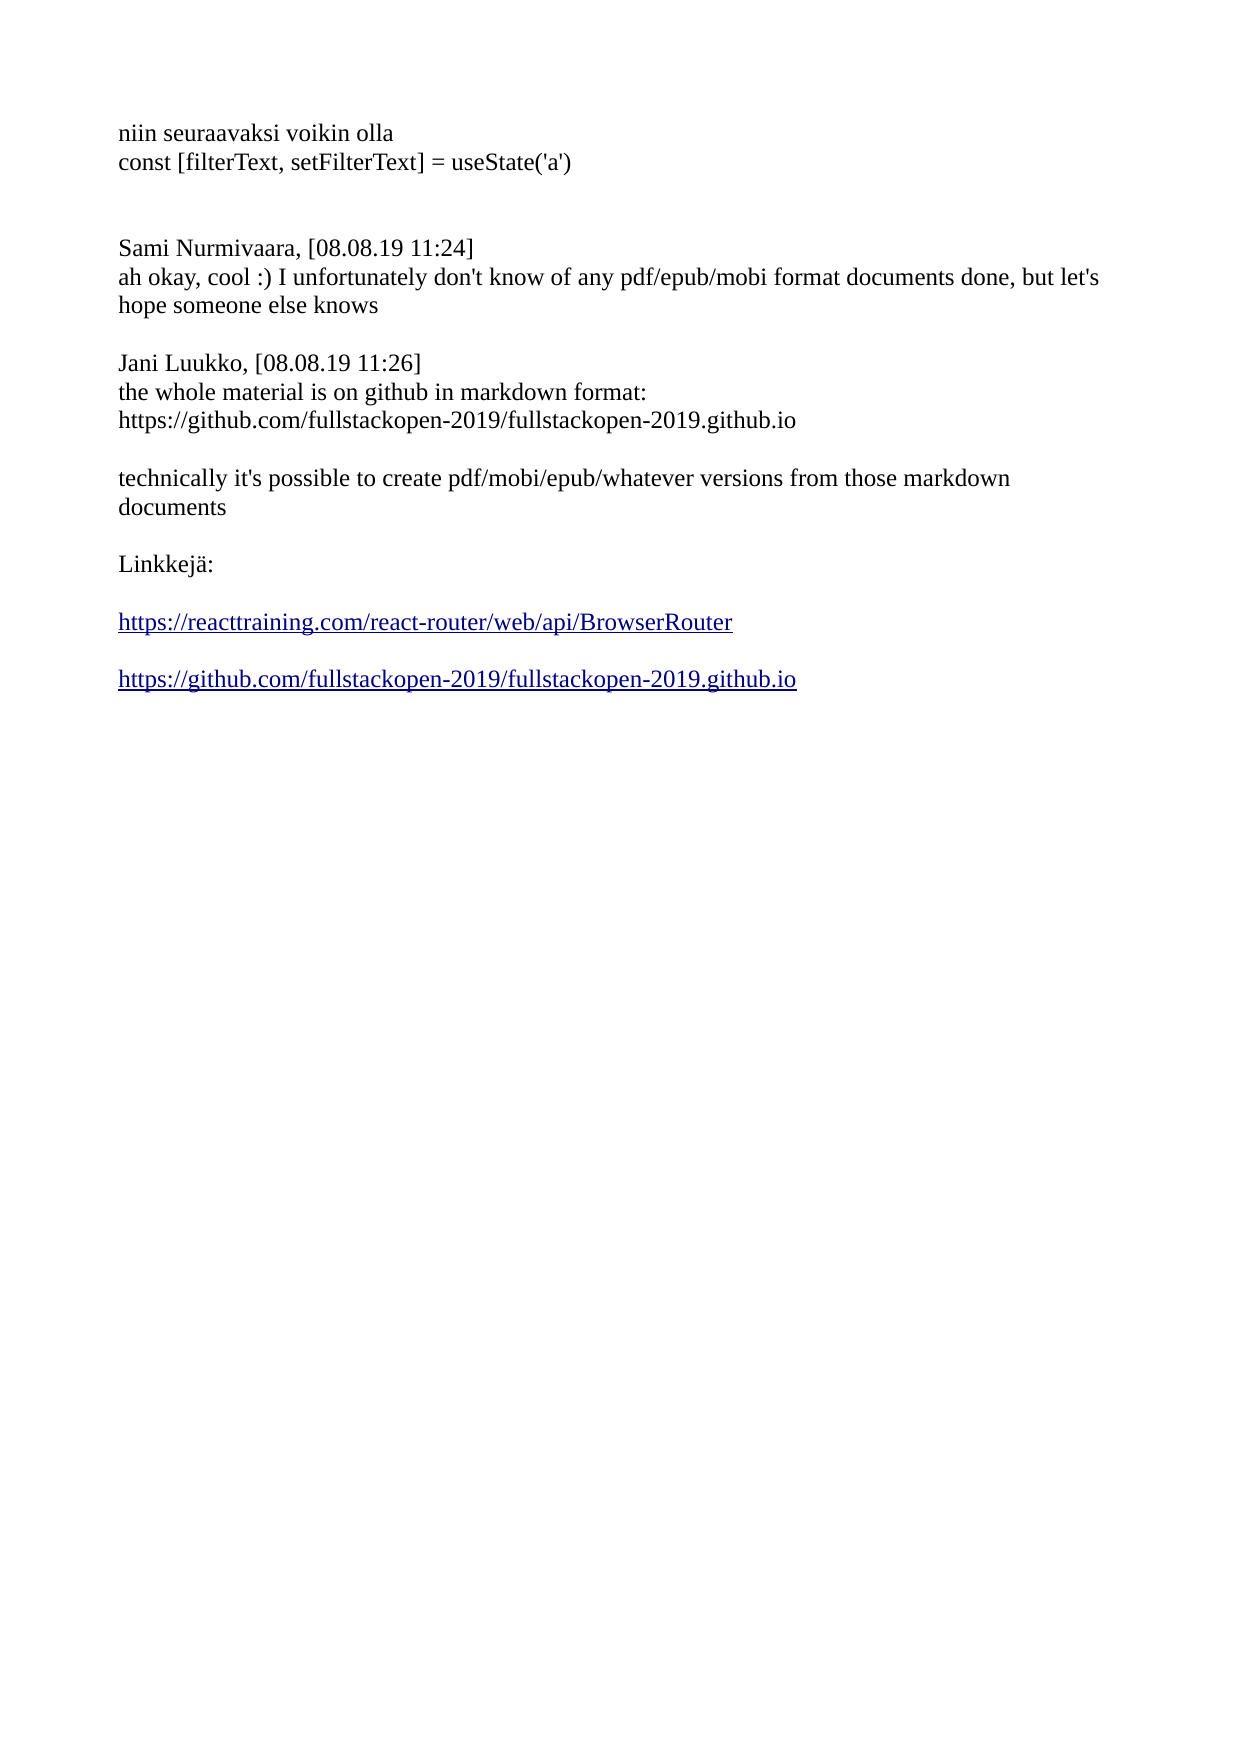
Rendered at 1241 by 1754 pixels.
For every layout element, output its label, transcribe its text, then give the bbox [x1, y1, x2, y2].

text ah okay, cool :) I unfortunately don't know of any pdf/epub/mobi format documents done, but let's hope someone else knows [118, 262, 1122, 319]
text https://reacttraining.com/react-router/web/api/BrowserRouter [118, 607, 1122, 636]
text technically it's possible to create pdf/mobi/epub/whatever versions from those markdown documents [118, 463, 1122, 521]
text https://github.com/fullstackopen-2019/fullstackopen-2019.github.io [118, 664, 1122, 693]
text Linkkejä: [118, 549, 1122, 578]
text niin seuraavaksi voikin olla [118, 118, 1122, 147]
text const [filterText, setFilterText] = useState('a') [118, 147, 1122, 176]
text Sami Nurmivaara, [08.08.19 11:24] [118, 233, 1122, 262]
text the whole material is on github in markdown format: [118, 377, 1122, 406]
text https://github.com/fullstackopen-2019/fullstackopen-2019.github.io [118, 406, 1122, 434]
text Jani Luukko, [08.08.19 11:26] [118, 348, 1122, 377]
